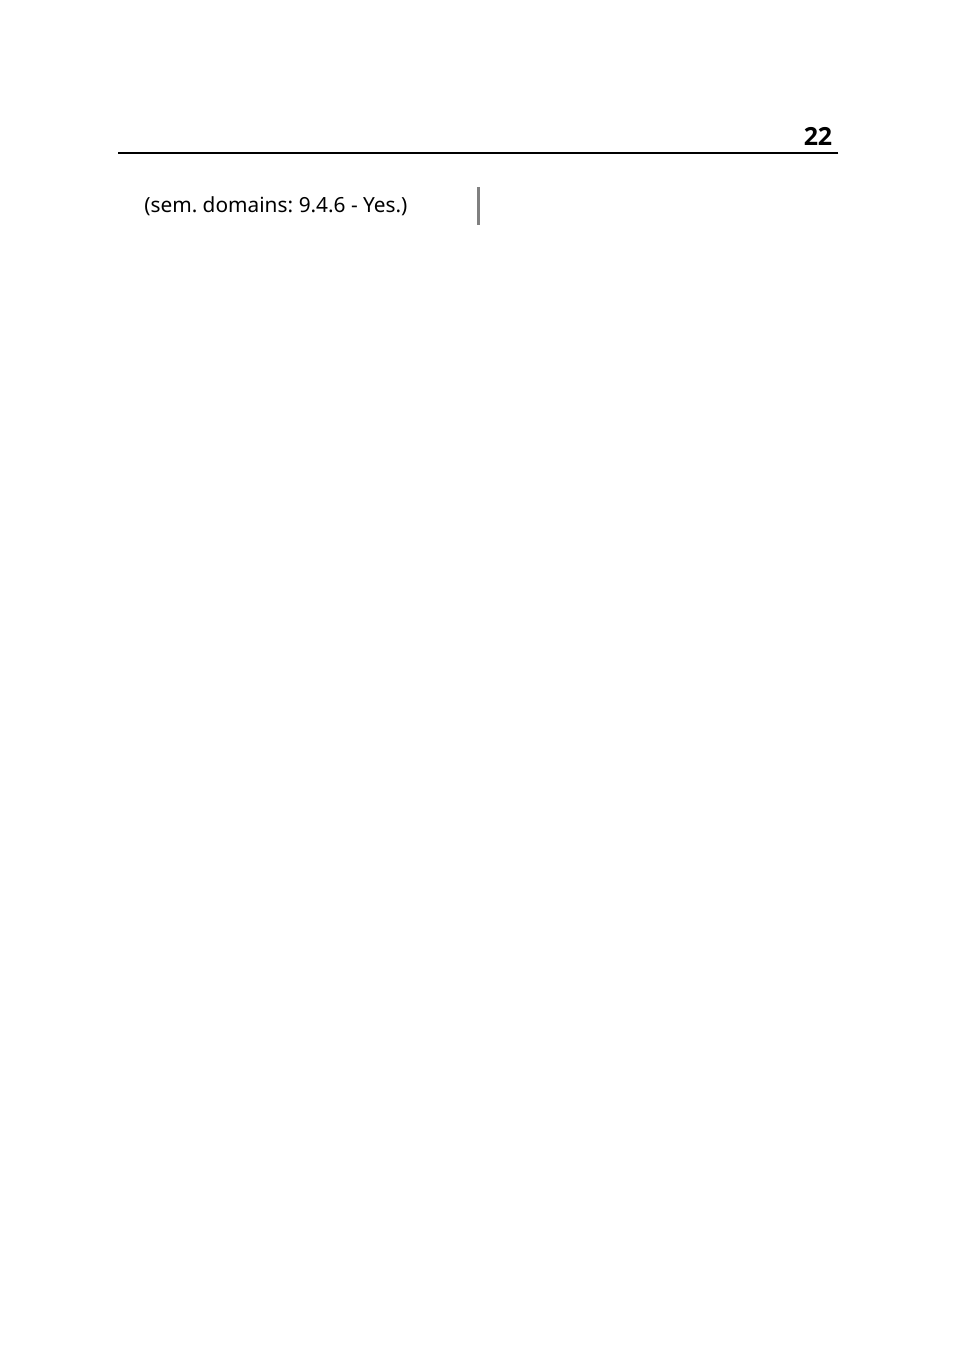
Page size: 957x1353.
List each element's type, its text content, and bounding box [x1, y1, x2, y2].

text (sem. domains: 9.4.6 - Yes.) [119, 188, 465, 223]
